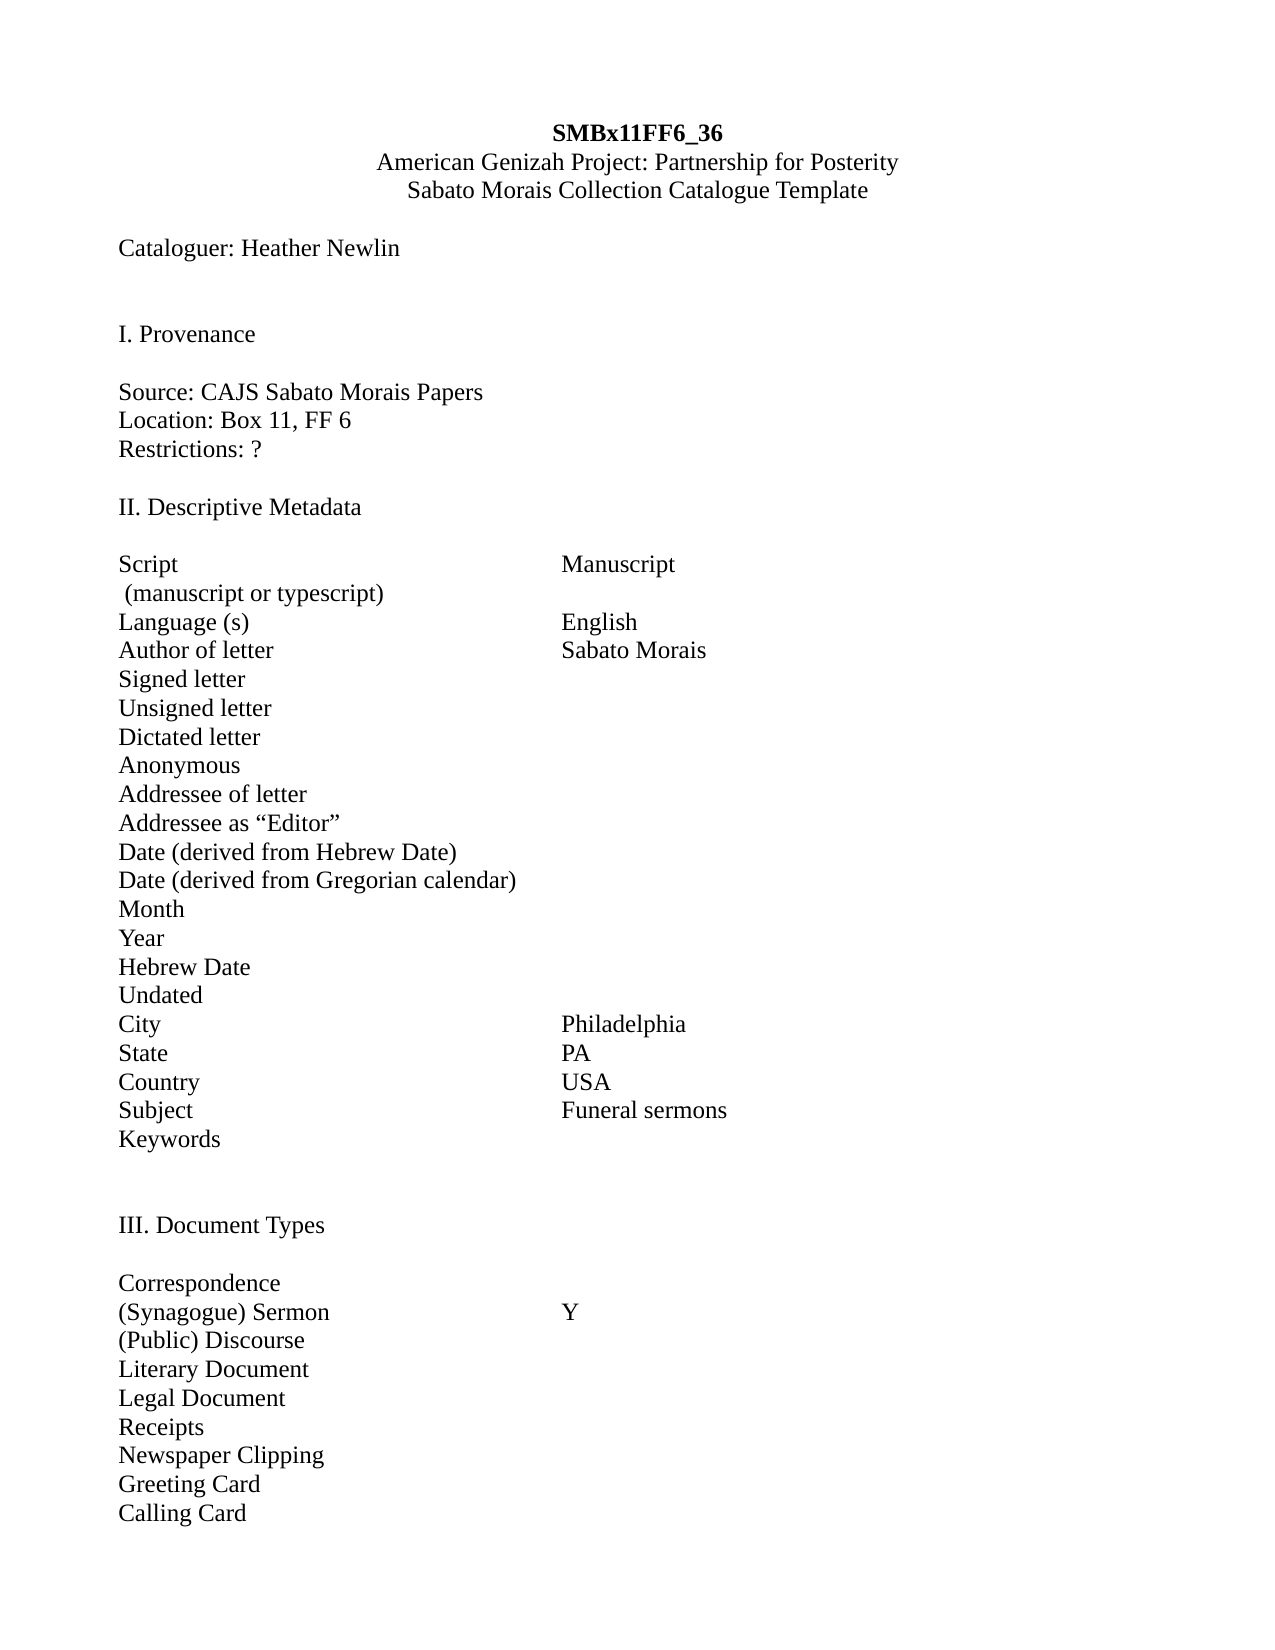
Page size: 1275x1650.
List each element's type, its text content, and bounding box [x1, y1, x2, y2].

text Anonymous [118, 751, 1157, 779]
text (manuscript or typescript) [118, 578, 1157, 607]
text Literary Document [118, 1354, 1157, 1383]
text Author of letter Sabato Morais [118, 636, 1157, 664]
text III. Document Types [118, 1211, 1157, 1239]
text Addressee of letter [118, 779, 1157, 808]
text American Genizah Project: Partnership for Posterity [118, 147, 1157, 176]
text Sabato Morais Collection Catalogue Template [118, 176, 1157, 204]
text Subject Funeral sermons [118, 1096, 1157, 1124]
text SMBx11FF6_36 [118, 118, 1157, 147]
text (Public) Discourse [118, 1326, 1157, 1354]
text Signed letter [118, 664, 1157, 693]
text I. Provenance [118, 319, 1157, 348]
text Language (s) English [118, 607, 1157, 636]
text Month [118, 894, 1157, 923]
text Dictated letter [118, 722, 1157, 751]
text Source: CAJS Sabato Morais Papers [118, 377, 1157, 406]
text Undated [118, 981, 1157, 1009]
text Correspondence [118, 1268, 1157, 1297]
text Date (derived from Hebrew Date) [118, 837, 1157, 866]
text (Synagogue) Sermon Y [118, 1297, 1157, 1326]
text Date (derived from Gregorian calendar) [118, 866, 1157, 894]
text Restrictions: ? [118, 434, 1157, 463]
text Greeting Card [118, 1469, 1157, 1498]
text Hebrew Date [118, 952, 1157, 981]
text Newspaper Clipping [118, 1441, 1157, 1469]
text Year [118, 923, 1157, 952]
text Location: Box 11, FF 6 [118, 406, 1157, 434]
text Keywords [118, 1124, 1157, 1153]
text Calling Card [118, 1498, 1157, 1527]
text City Philadelphia [118, 1009, 1157, 1038]
text Country USA [118, 1067, 1157, 1096]
text Receipts [118, 1412, 1157, 1441]
text Legal Document [118, 1383, 1157, 1412]
text Script Manuscript [118, 549, 1157, 578]
text Unsigned letter [118, 693, 1157, 722]
text Cataloguer: Heather Newlin [118, 233, 1157, 262]
text II. Descriptive Metadata [118, 492, 1157, 521]
text Addressee as “Editor” [118, 808, 1157, 837]
text State PA [118, 1038, 1157, 1067]
